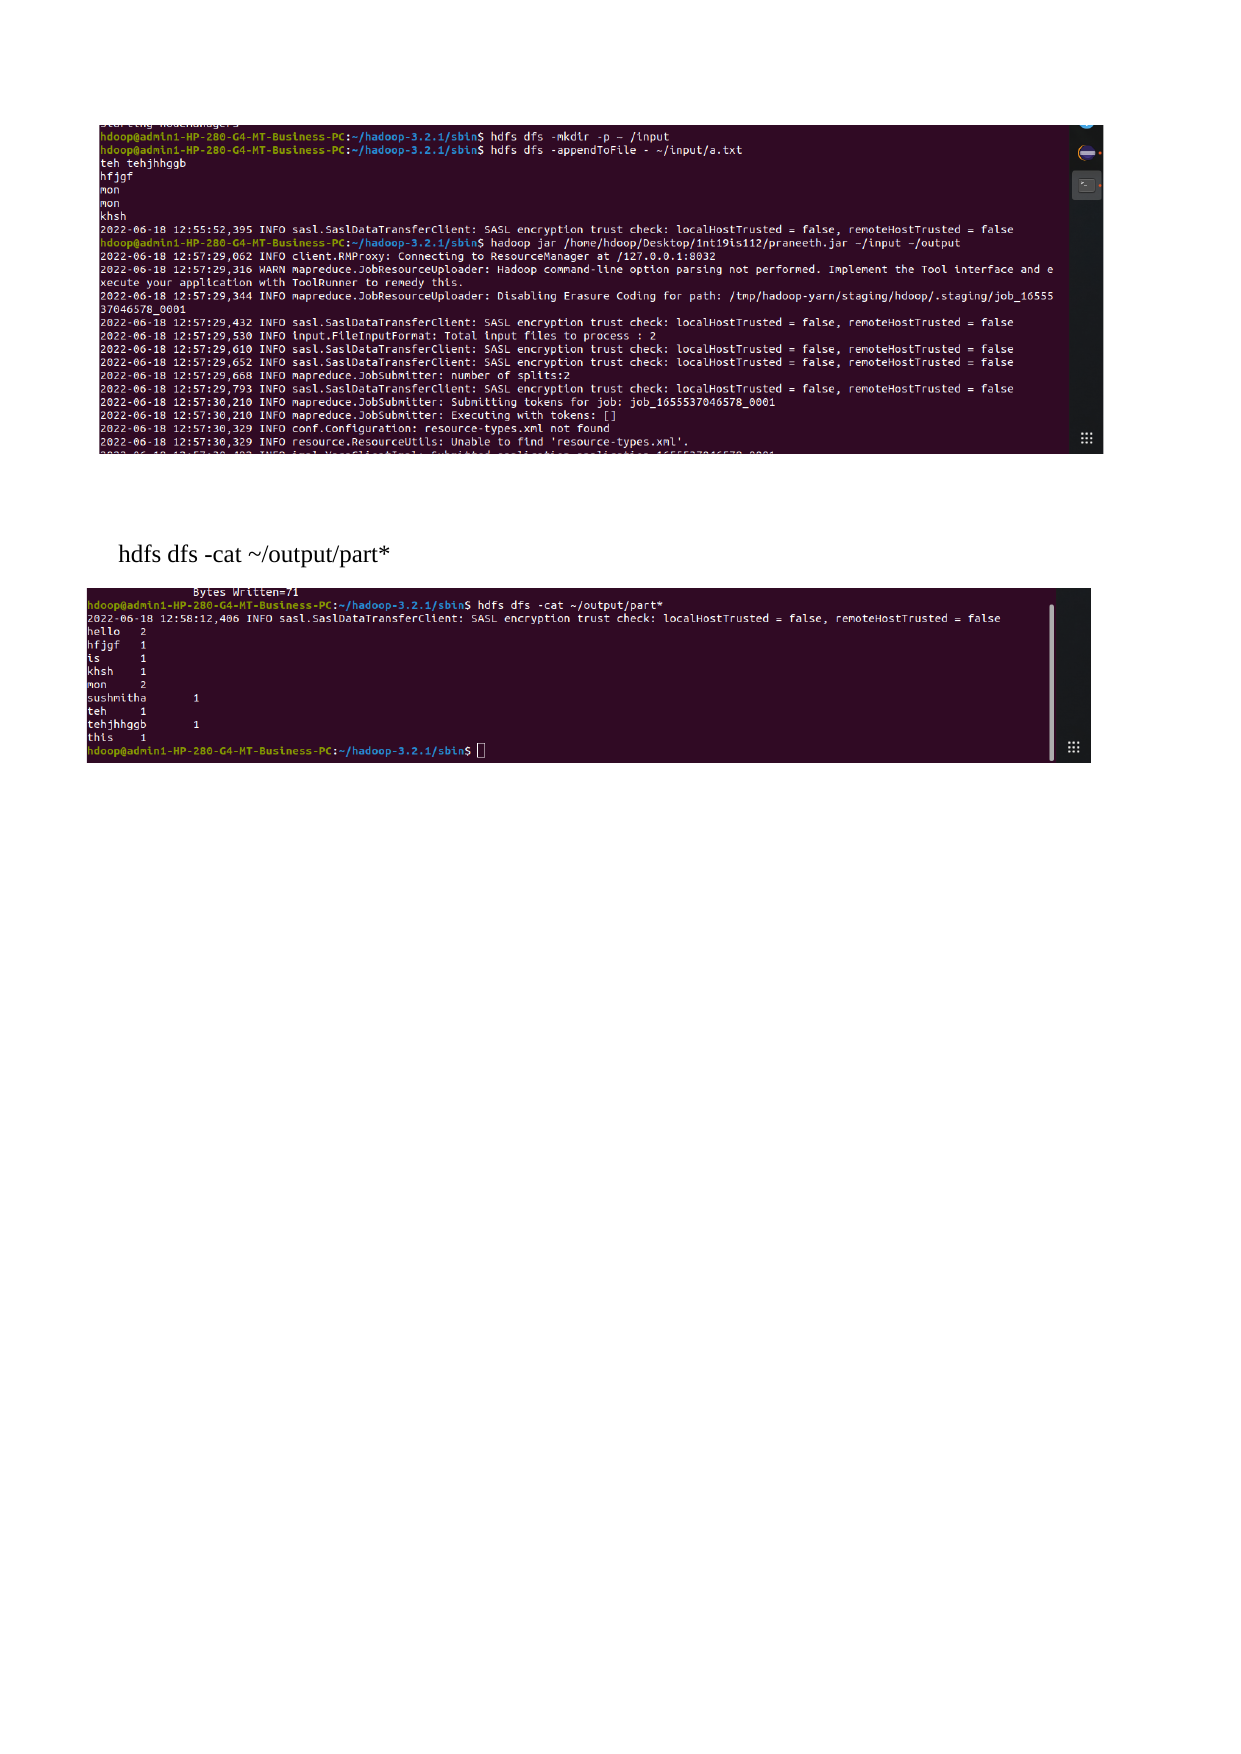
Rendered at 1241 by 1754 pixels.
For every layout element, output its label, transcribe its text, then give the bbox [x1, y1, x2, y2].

picture [99, 125, 1104, 454]
text hdfs dfs -cat ~/output/part* [118, 539, 1122, 568]
